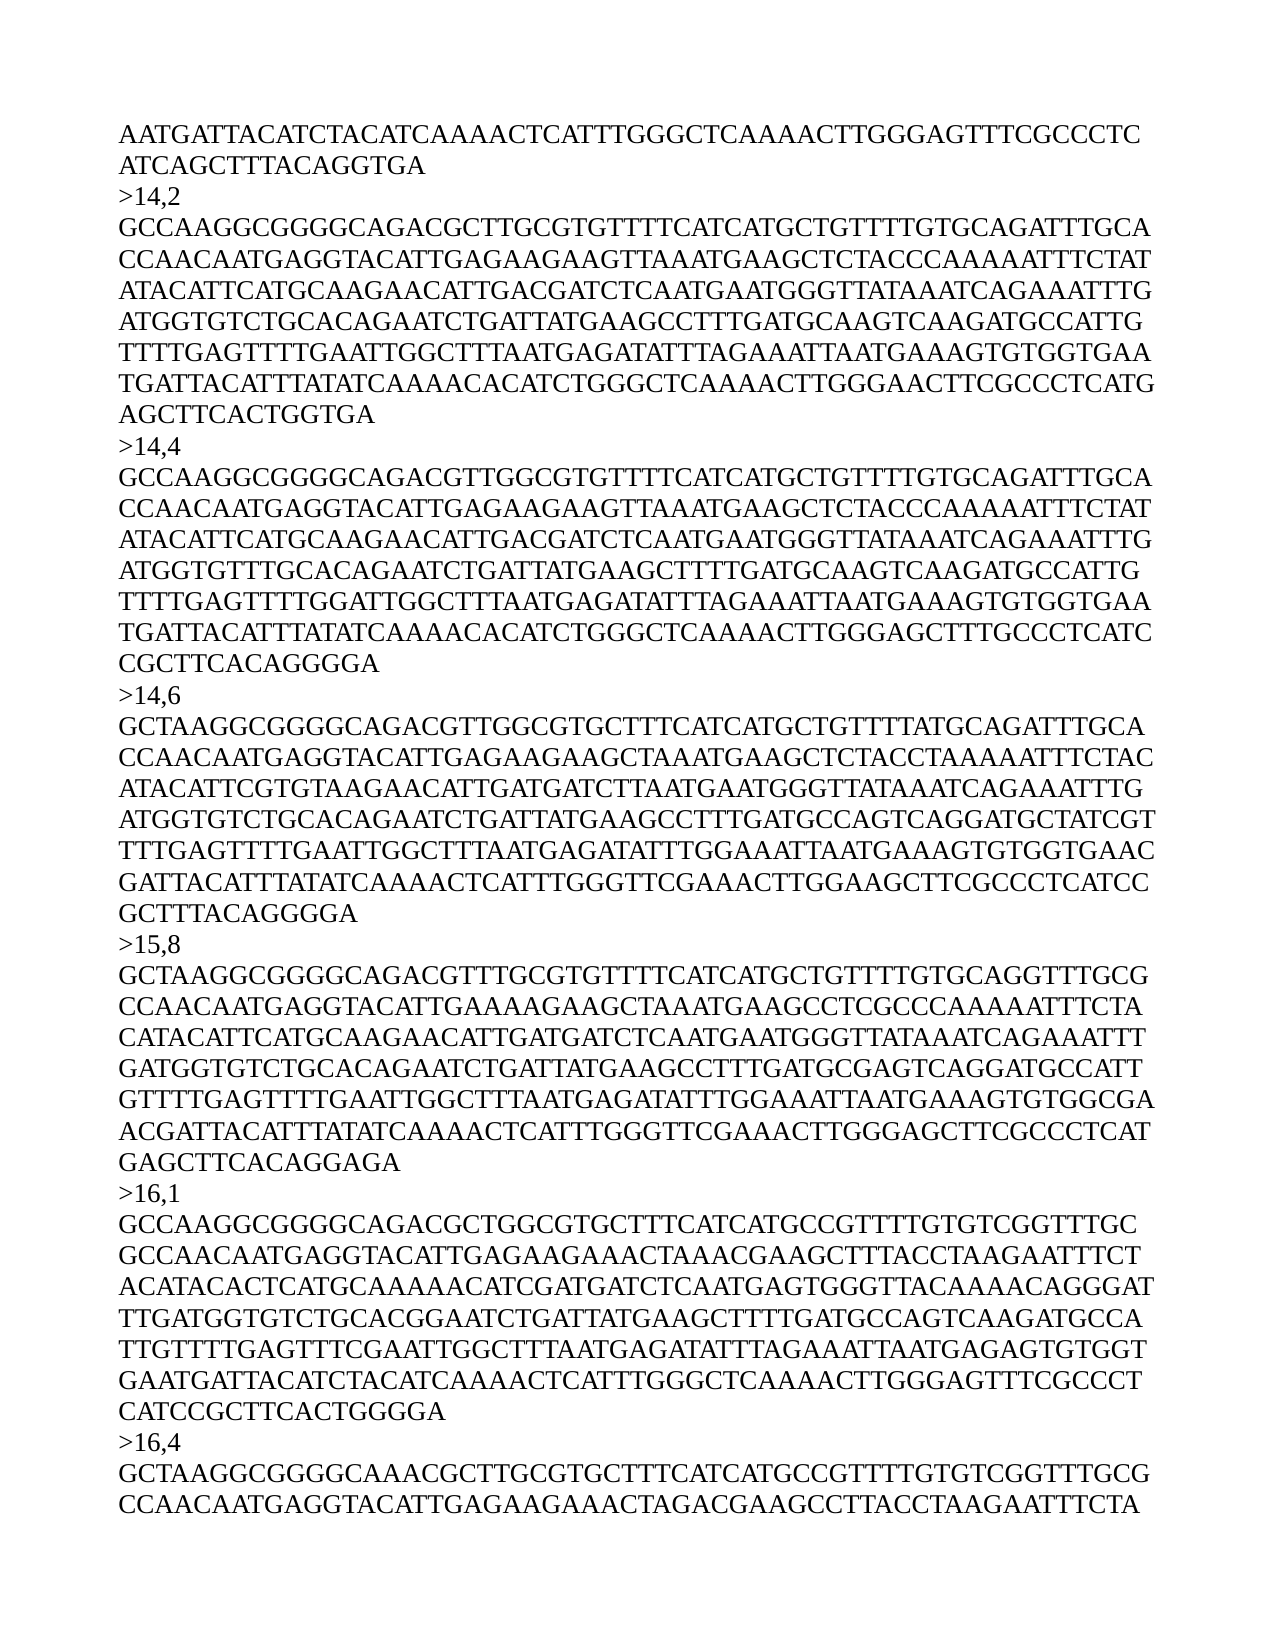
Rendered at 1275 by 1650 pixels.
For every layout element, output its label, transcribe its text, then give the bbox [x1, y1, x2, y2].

text >14,4 [118, 429, 1157, 461]
text >16,4 [118, 1426, 1157, 1457]
text GCTAAGGCGGGGCAGACGTTTGCGTGTTTTCATCATGCTGTTTTGTGCAGGTTTGCGCCAACAATGAGGTACATTGAAAAGAAGCTAAATGAAGCCTCGCCCAAAAATTTCTACATACATTCATGCAAGAACATTGATGATCTCAATGAATGGGTTATAAATCAGAAATTTGATGGTGTCTGCACAGAATCTGATTATGAAGCCTTTGATGCGAGTCAGGATGCCATTGTTTTGAGTTTTGAATTGGCTTTAATGAGATATTTGGAAATTAATGAAAGTGTGGCGAACGATTACATTTATATCAAAACTCATTTGGGTTCGAAACTTGGGAGCTTCGCCCTCATGAGCTTCACAGGAGA [118, 959, 1157, 1177]
text GCCAAGGCGGGGCAGACGTTGGCGTGTTTTCATCATGCTGTTTTGTGCAGATTTGCACCAACAATGAGGTACATTGAGAAGAAGTTAAATGAAGCTCTACCCAAAAATTTCTATATACATTCATGCAAGAACATTGACGATCTCAATGAATGGGTTATAAATCAGAAATTTGATGGTGTTTGCACAGAATCTGATTATGAAGCTTTTGATGCAAGTCAAGATGCCATTGTTTTGAGTTTTGGATTGGCTTTAATGAGATATTTAGAAATTAATGAAAGTGTGGTGAATGATTACATTTATATCAAAACACATCTGGGCTCAAAACTTGGGAGCTTTGCCCTCATCCGCTTCACAGGGGA [118, 461, 1157, 679]
text >16,1 [118, 1177, 1157, 1208]
text >15,8 [118, 928, 1157, 959]
text GCCAAGGCGGGGCAGACGCTGGCGTGCTTTCATCATGCCGTTTTGTGTCGGTTTGCGCCAACAATGAGGTACATTGAGAAGAAACTAAACGAAGCTTTACCTAAGAATTTCTACATACACTCATGCAAAAACATCGATGATCTCAATGAGTGGGTTACAAAACAGGGATTTGATGGTGTCTGCACGGAATCTGATTATGAAGCTTTTGATGCCAGTCAAGATGCCATTGTTTTGAGTTTCGAATTGGCTTTAATGAGATATTTAGAAATTAATGAGAGTGTGGTGAATGATTACATCTACATCAAAACTCATTTGGGCTCAAAACTTGGGAGTTTCGCCCTCATCCGCTTCACTGGGGA [118, 1208, 1157, 1426]
text >14,2 [118, 180, 1157, 212]
text GCTAAGGCGGGGCAAACGCTTGCGTGCTTTCATCATGCCGTTTTGTGTCGGTTTGCGCCAACAATGAGGTACATTGAGAAGAAACTAGACGAAGCCTTACCTAAGAATTTCTA [118, 1457, 1157, 1520]
text AATGATTACATCTACATCAAAACTCATTTGGGCTCAAAACTTGGGAGTTTCGCCCTCATCAGCTTTACAGGTGA [118, 118, 1157, 180]
text GCTAAGGCGGGGCAGACGTTGGCGTGCTTTCATCATGCTGTTTTATGCAGATTTGCACCAACAATGAGGTACATTGAGAAGAAGCTAAATGAAGCTCTACCTAAAAATTTCTACATACATTCGTGTAAGAACATTGATGATCTTAATGAATGGGTTATAAATCAGAAATTTGATGGTGTCTGCACAGAATCTGATTATGAAGCCTTTGATGCCAGTCAGGATGCTATCGTTTTGAGTTTTGAATTGGCTTTAATGAGATATTTGGAAATTAATGAAAGTGTGGTGAACGATTACATTTATATCAAAACTCATTTGGGTTCGAAACTTGGAAGCTTCGCCCTCATCCGCTTTACAGGGGA [118, 710, 1157, 928]
text GCCAAGGCGGGGCAGACGCTTGCGTGTTTTCATCATGCTGTTTTGTGCAGATTTGCACCAACAATGAGGTACATTGAGAAGAAGTTAAATGAAGCTCTACCCAAAAATTTCTATATACATTCATGCAAGAACATTGACGATCTCAATGAATGGGTTATAAATCAGAAATTTGATGGTGTCTGCACAGAATCTGATTATGAAGCCTTTGATGCAAGTCAAGATGCCATTGTTTTGAGTTTTGAATTGGCTTTAATGAGATATTTAGAAATTAATGAAAGTGTGGTGAATGATTACATTTATATCAAAACACATCTGGGCTCAAAACTTGGGAACTTCGCCCTCATGAGCTTCACTGGTGA [118, 212, 1157, 429]
text >14,6 [118, 679, 1157, 710]
